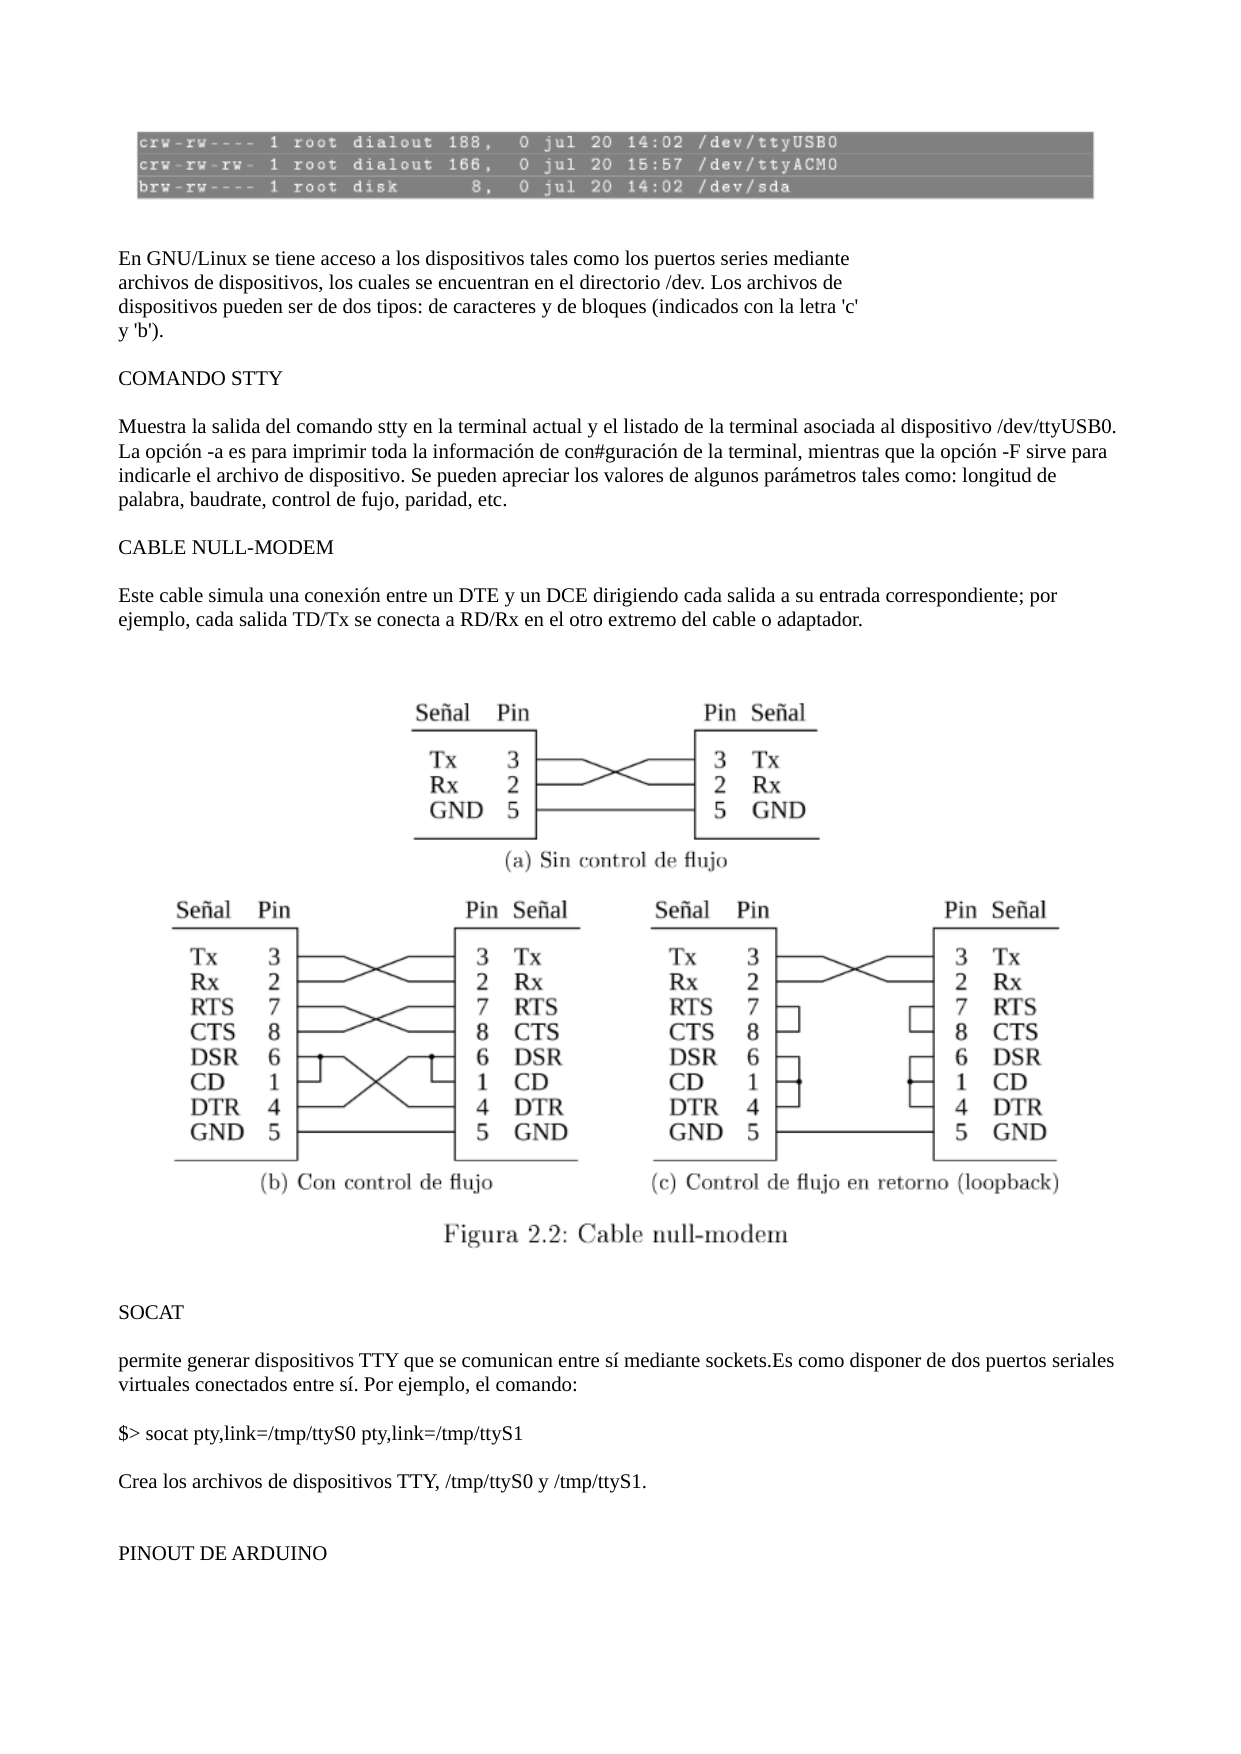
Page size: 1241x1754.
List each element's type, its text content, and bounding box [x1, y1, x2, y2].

picture [118, 679, 1123, 1252]
text dispositivos pueden ser de dos tipos: de caracteres y de bloques (indicados con la letra 'c' [118, 294, 1122, 318]
text $> socat pty,link=/tmp/ttyS0 pty,link=/tmp/ttyS1 [118, 1420, 1122, 1444]
text PINOUT DE ARDUINO [118, 1541, 1122, 1565]
text archivos de dispositivos, los cuales se encuentran en el directorio /dev. Los archivos de [118, 270, 1122, 294]
picture [118, 118, 1123, 222]
text Muestra la salida del comando stty en la terminal actual y el listado de la terminal asociada al dispositivo /dev/ttyUSB0. La opción -a es para imprimir toda la información de con#guración de la terminal, mientras que la opción -F sirve para indicarle el archivo de dispositivo. Se pueden apreciar los valores de algunos parámetros tales como: longitud de palabra, baudrate, control de fujo, paridad, etc. [118, 414, 1122, 511]
text Crea los archivos de dispositivos TTY, /tmp/ttyS0 y /tmp/ttyS1. [118, 1468, 1122, 1493]
text SOCAT [118, 1300, 1122, 1324]
text y 'b'). [118, 318, 1122, 342]
text En GNU/Linux se tiene acceso a los dispositivos tales como los puertos series mediante [118, 246, 1122, 270]
text permite generar dispositivos TTY que se comunican entre sí mediante sockets.Es como disponer de dos puertos seriales virtuales conectados entre sí. Por ejemplo, el comando: [118, 1348, 1122, 1396]
text CABLE NULL-MODEM [118, 535, 1122, 559]
text Este cable simula una conexión entre un DTE y un DCE dirigiendo cada salida a su entrada correspondiente; por ejemplo, cada salida TD/Tx se conecta a RD/Rx en el otro extremo del cable o adaptador. [118, 583, 1122, 631]
text COMANDO STTY [118, 366, 1122, 390]
